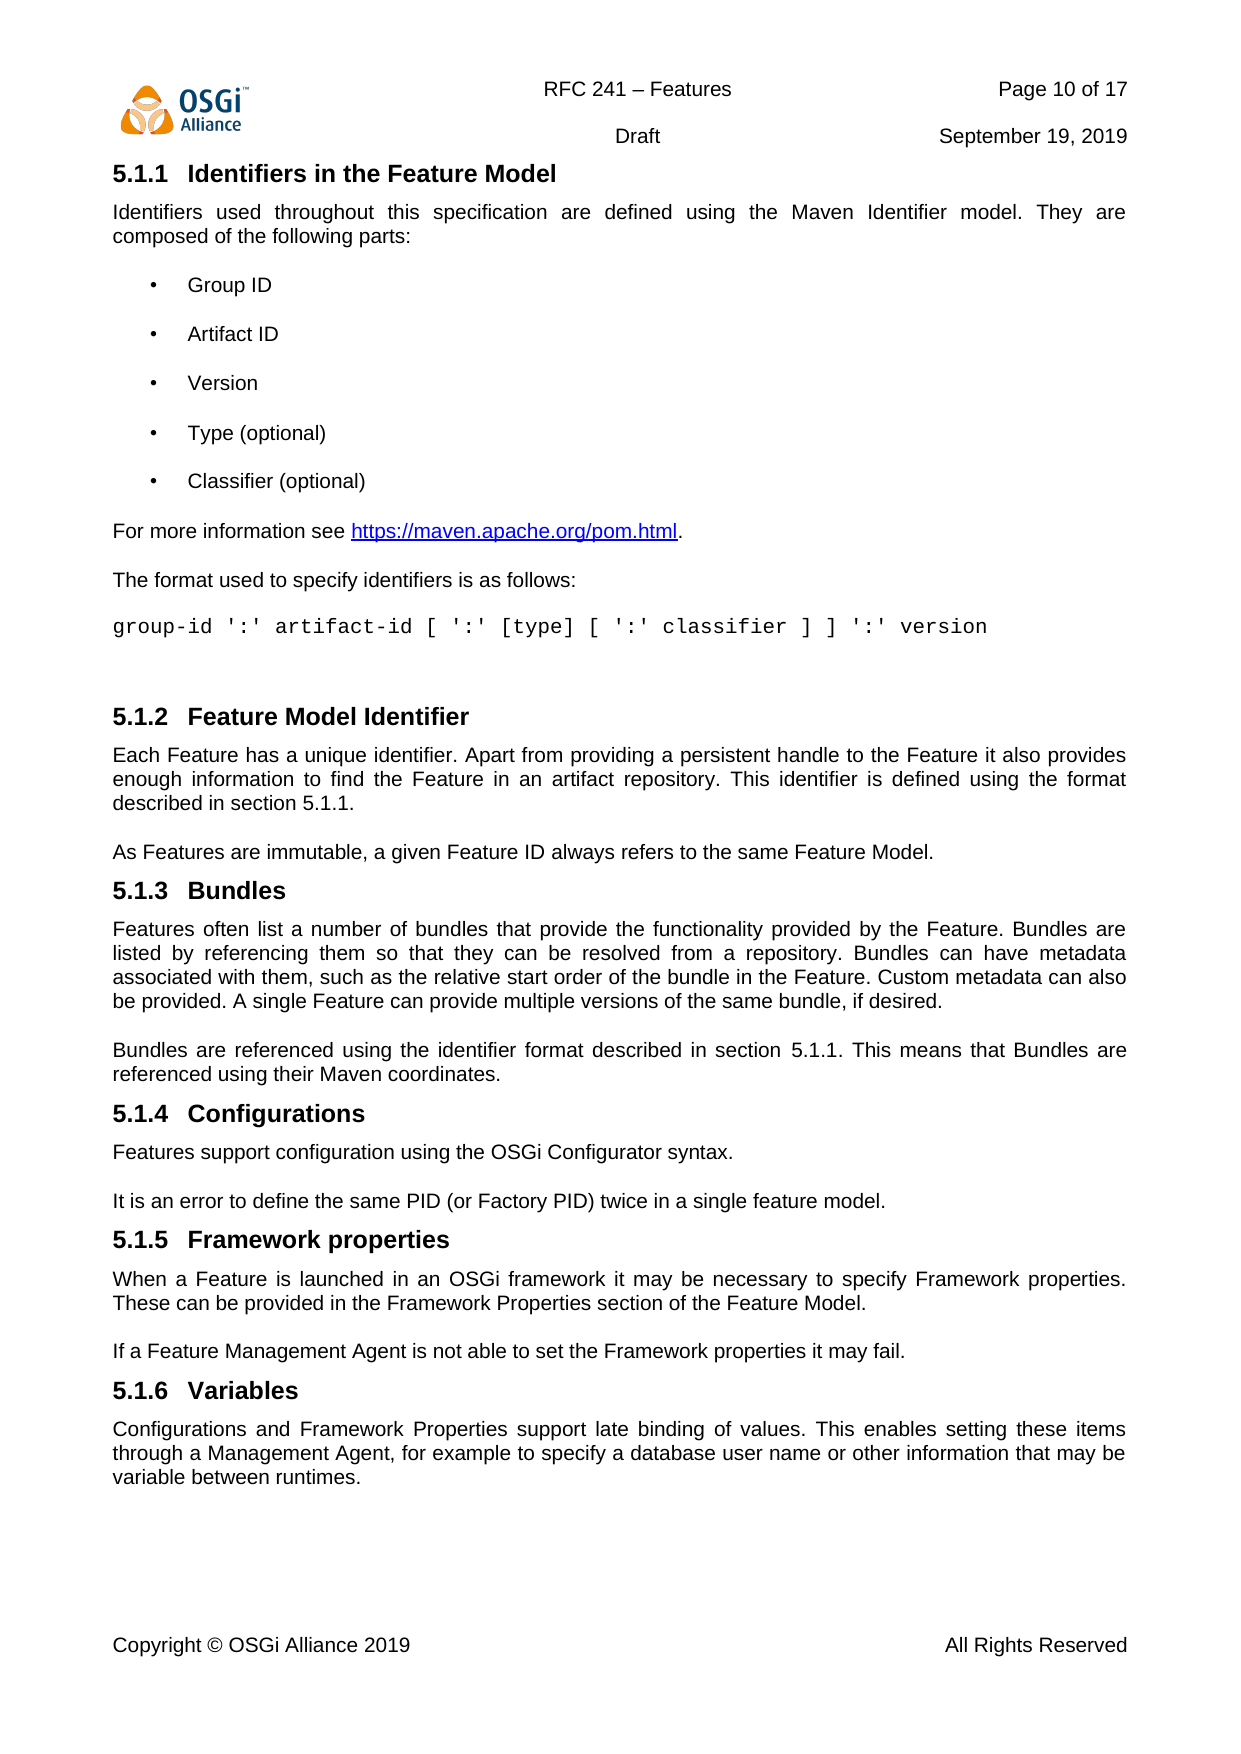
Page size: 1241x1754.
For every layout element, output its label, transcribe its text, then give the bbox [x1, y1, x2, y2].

text It is an error to define the same PID (or Factory PID) twice in a single feature model. [112, 1189, 1128, 1213]
picture [113, 78, 257, 142]
subtitle Feature Model Identifier [112, 701, 1128, 730]
list Group ID [150, 273, 1128, 297]
subtitle Framework properties [112, 1225, 1128, 1254]
text For more information see https://maven.apache.org/pom.html. [112, 518, 1128, 542]
list Version [150, 371, 1128, 395]
subtitle Bundles [112, 876, 1128, 905]
list Classifier (optional) [150, 469, 1128, 493]
text Bundles are referenced using the identifier format described in section 5.1.1. This means that Bundles are referenced using their Maven coordinates. [112, 1038, 1128, 1086]
subtitle Variables [112, 1376, 1128, 1404]
text Identifiers used throughout this specification are defined using the Maven Identifier model. They are composed of the following parts: [112, 200, 1128, 248]
subtitle Identifiers in the Feature Model [112, 159, 1128, 188]
text Configurations and Framework Properties support late binding of values. This enables setting these items through a Management Agent, for example to specify a database user name or other information that may be variable between runtimes. [112, 1417, 1128, 1489]
text As Features are immutable, a given Feature ID always refers to the same Feature Model. [112, 839, 1128, 863]
list Artifact ID [150, 322, 1128, 346]
text group-id ':' artifact-id [ ':' [type] [ ':' classifier ] ] ':' version [112, 616, 1128, 640]
text Features often list a number of bundles that provide the functionality provided by the Feature. Bundles are listed by referencing them so that they can be resolved from a repository. Bundles can have metadata associated with them, such as the relative start order of the bundle in the Feature. Custom metadata can also be provided. A single Feature can provide multiple versions of the same bundle, if desired. [112, 917, 1128, 1013]
subtitle Configurations [112, 1098, 1128, 1127]
text The format used to specify identifiers is as follows: [112, 567, 1128, 591]
text If a Feature Management Agent is not able to set the Framework properties it may fail. [112, 1339, 1128, 1363]
list Type (optional) [150, 420, 1128, 444]
text Features support configuration using the OSGi Configurator syntax. [112, 1140, 1128, 1164]
text When a Feature is launched in an OSGi framework it may be necessary to specify Framework properties. These can be provided in the Framework Properties section of the Feature Model. [112, 1266, 1128, 1314]
text Each Feature has a unique identifier. Apart from providing a persistent handle to the Feature it also provides enough information to find the Feature in an artifact repository. This identifier is defined using the format described in section 5.1.1. [112, 743, 1128, 814]
